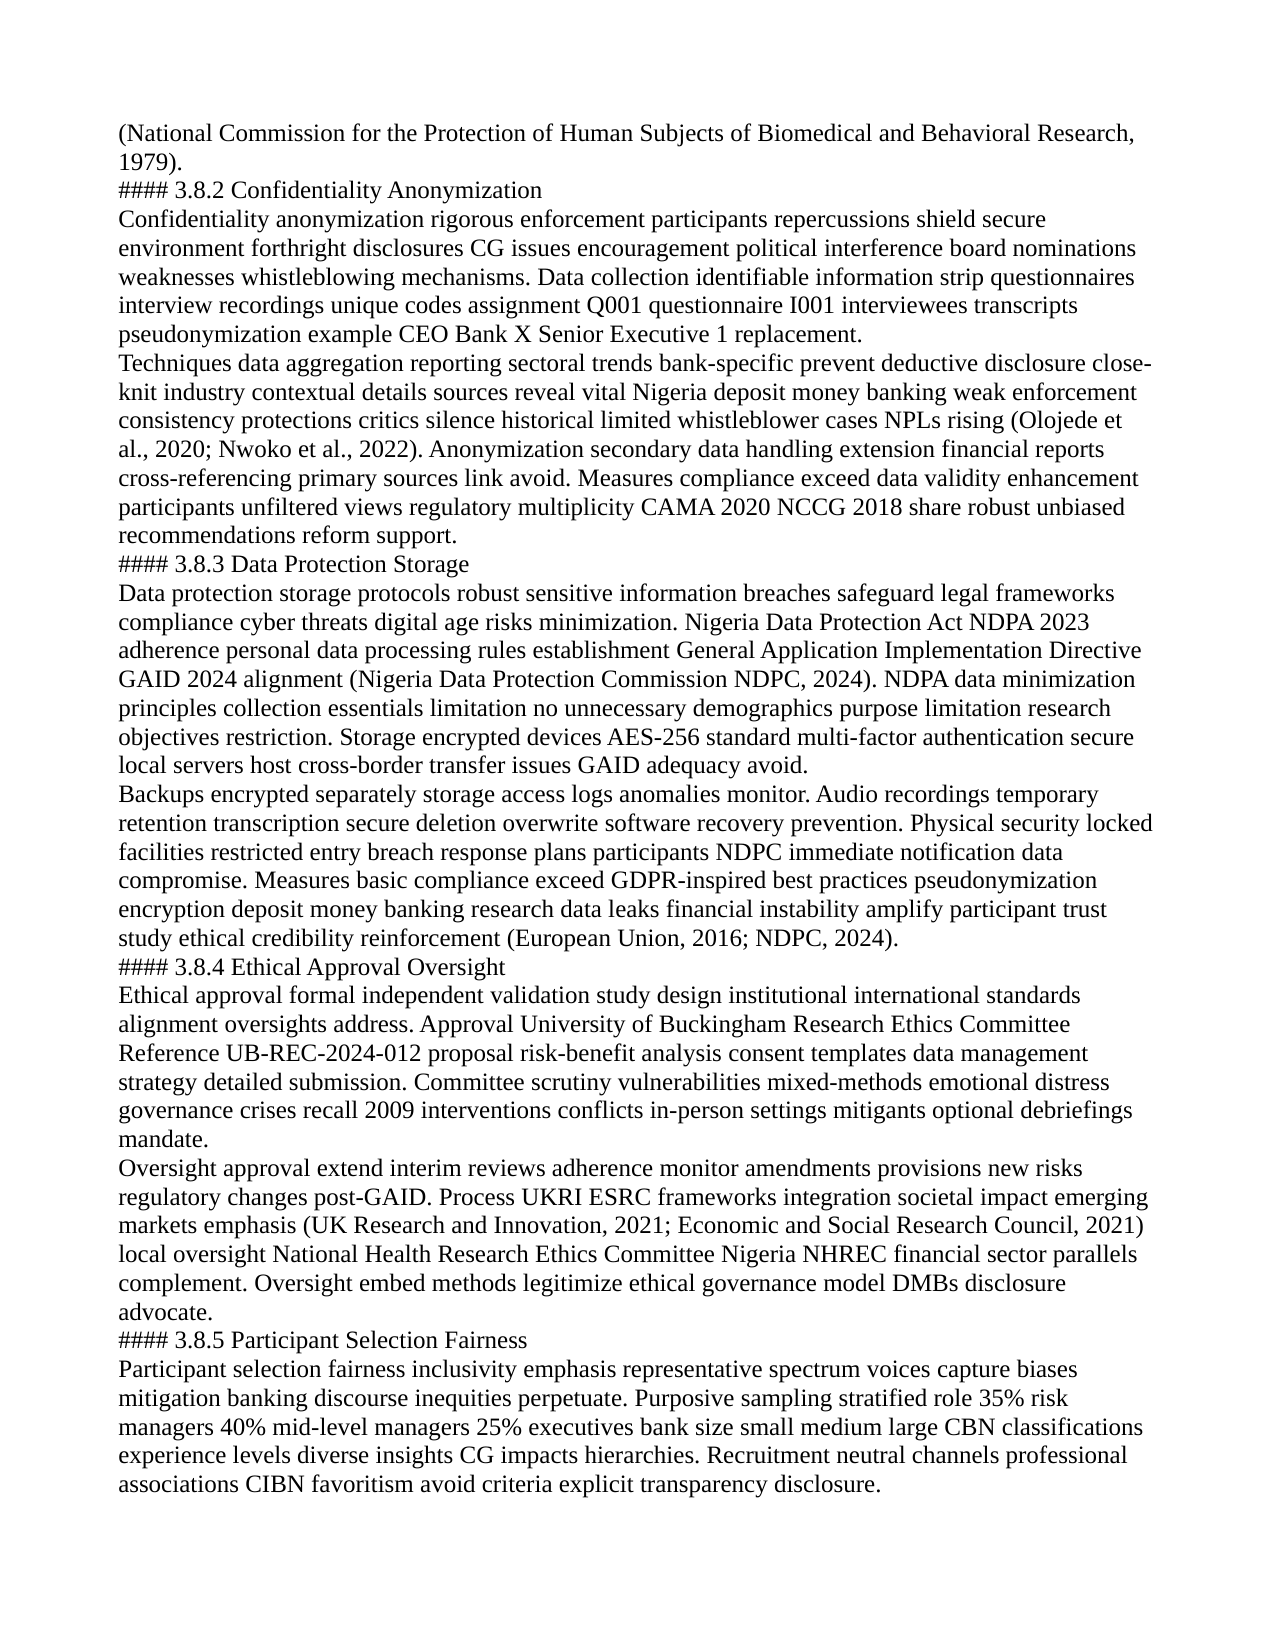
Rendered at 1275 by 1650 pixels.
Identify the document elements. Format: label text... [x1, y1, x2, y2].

text Techniques data aggregation reporting sectoral trends bank-specific prevent deductive disclosure close-knit industry contextual details sources reveal vital Nigeria deposit money banking weak enforcement consistency protections critics silence historical limited whistleblower cases NPLs rising (Olojede et al., 2020; Nwoko et al., 2022). Anonymization secondary data handling extension financial reports cross-referencing primary sources link avoid. Measures compliance exceed data validity enhancement participants unfiltered views regulatory multiplicity CAMA 2020 NCCG 2018 share robust unbiased recommendations reform support. [118, 348, 1157, 549]
text Confidentiality anonymization rigorous enforcement participants repercussions shield secure environment forthright disclosures CG issues encouragement political interference board nominations weaknesses whistleblowing mechanisms. Data collection identifiable information strip questionnaires interview recordings unique codes assignment Q001 questionnaire I001 interviewees transcripts pseudonymization example CEO Bank X Senior Executive 1 replacement. [118, 204, 1157, 348]
text #### 3.8.4 Ethical Approval Oversight [118, 952, 1157, 981]
text Data protection storage protocols robust sensitive information breaches safeguard legal frameworks compliance cyber threats digital age risks minimization. Nigeria Data Protection Act NDPA 2023 adherence personal data processing rules establishment General Application Implementation Directive GAID 2024 alignment (Nigeria Data Protection Commission NDPC, 2024). NDPA data minimization principles collection essentials limitation no unnecessary demographics purpose limitation research objectives restriction. Storage encrypted devices AES-256 standard multi-factor authentication secure local servers host cross-border transfer issues GAID adequacy avoid. [118, 578, 1157, 779]
text Backups encrypted separately storage access logs anomalies monitor. Audio recordings temporary retention transcription secure deletion overwrite software recovery prevention. Physical security locked facilities restricted entry breach response plans participants NDPC immediate notification data compromise. Measures basic compliance exceed GDPR-inspired best practices pseudonymization encryption deposit money banking research data leaks financial instability amplify participant trust study ethical credibility reinforcement (European Union, 2016; NDPC, 2024). [118, 779, 1157, 952]
text #### 3.8.3 Data Protection Storage [118, 549, 1157, 578]
text Oversight approval extend interim reviews adherence monitor amendments provisions new risks regulatory changes post-GAID. Process UKRI ESRC frameworks integration societal impact emerging markets emphasis (UK Research and Innovation, 2021; Economic and Social Research Council, 2021) local oversight National Health Research Ethics Committee Nigeria NHREC financial sector parallels complement. Oversight embed methods legitimize ethical governance model DMBs disclosure advocate. [118, 1153, 1157, 1326]
text Participant selection fairness inclusivity emphasis representative spectrum voices capture biases mitigation banking discourse inequities perpetuate. Purposive sampling stratified role 35% risk managers 40% mid-level managers 25% executives bank size small medium large CBN classifications experience levels diverse insights CG impacts hierarchies. Recruitment neutral channels professional associations CIBN favoritism avoid criteria explicit transparency disclosure. [118, 1354, 1157, 1498]
text #### 3.8.2 Confidentiality Anonymization [118, 176, 1157, 204]
text (National Commission for the Protection of Human Subjects of Biomedical and Behavioral Research, 1979). [118, 118, 1157, 176]
text Ethical approval formal independent validation study design institutional international standards alignment oversights address. Approval University of Buckingham Research Ethics Committee Reference UB-REC-2024-012 proposal risk-benefit analysis consent templates data management strategy detailed submission. Committee scrutiny vulnerabilities mixed-methods emotional distress governance crises recall 2009 interventions conflicts in-person settings mitigants optional debriefings mandate. [118, 981, 1157, 1153]
text #### 3.8.5 Participant Selection Fairness [118, 1326, 1157, 1354]
